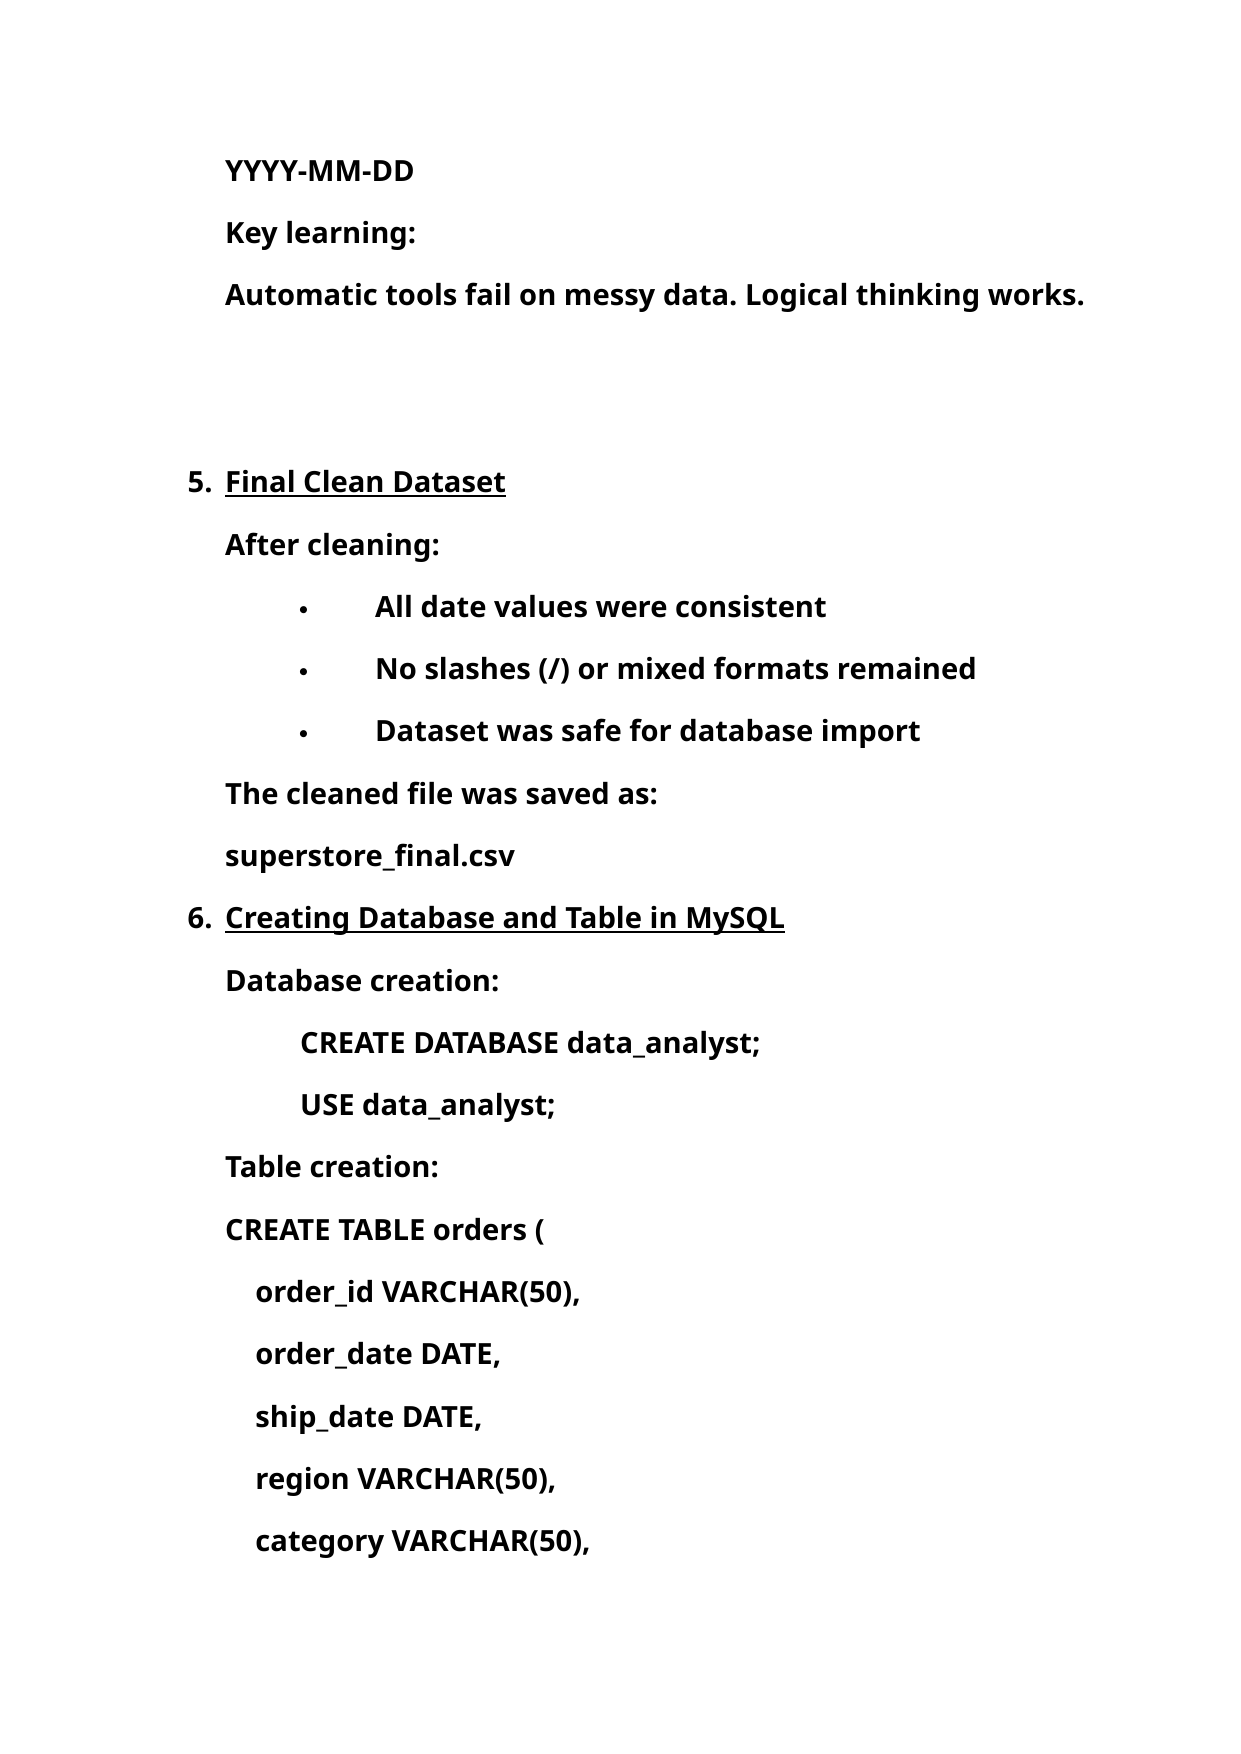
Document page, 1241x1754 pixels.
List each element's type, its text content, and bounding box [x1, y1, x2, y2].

text Automatic tools fail on messy data. Logical thinking works. [225, 274, 1090, 314]
list Dataset was safe for database import [300, 711, 1090, 750]
text ship_date DATE, [225, 1396, 1090, 1436]
list No slashes (/) or mixed formats remained [300, 648, 1090, 688]
text superstore_final.csv [225, 835, 1090, 875]
list Creating Database and Table in MySQL [187, 897, 1090, 937]
text category VARCHAR(50), [225, 1520, 1090, 1560]
text USE data_analyst; [300, 1084, 1090, 1124]
text CREATE TABLE orders ( [225, 1209, 1090, 1249]
text region VARCHAR(50), [225, 1458, 1090, 1498]
text order_date DATE, [225, 1333, 1090, 1373]
text CREATE DATABASE data_analyst; [300, 1022, 1090, 1062]
text Database creation: [150, 960, 1090, 999]
text The cleaned file was saved as: [225, 773, 1090, 813]
text order_id VARCHAR(50), [225, 1271, 1090, 1311]
list Final Clean Dataset [187, 461, 1090, 501]
text Table creation: [150, 1147, 1090, 1186]
text After cleaning: [225, 524, 1090, 563]
list All date values were consistent [300, 586, 1090, 626]
text YYYY-MM-DD [225, 150, 1090, 190]
text Key learning: [225, 212, 1090, 252]
